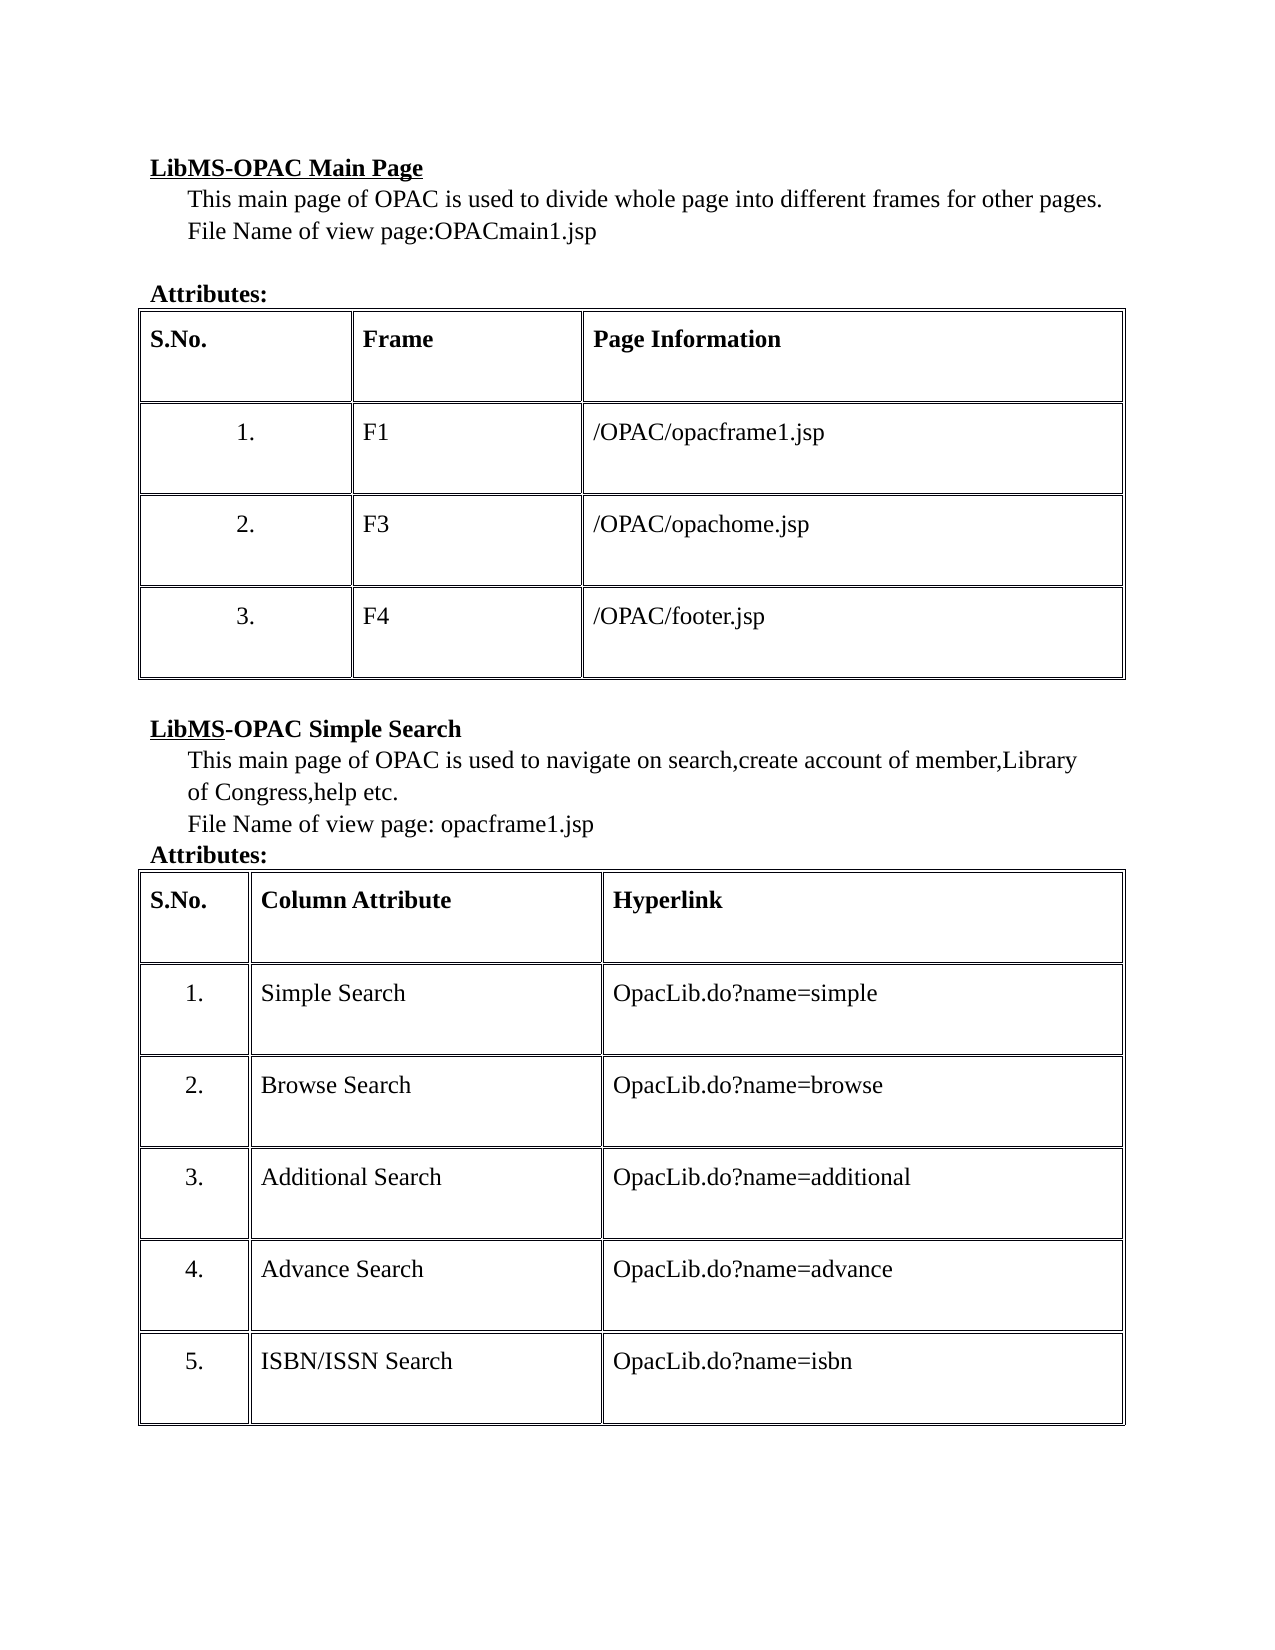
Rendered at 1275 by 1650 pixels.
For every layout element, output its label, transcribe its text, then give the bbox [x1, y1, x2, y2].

table_cell F3 [354, 496, 581, 585]
table_cell 4. [141, 1241, 248, 1330]
text File Name of view page:OPACmain1.jsp [150, 216, 1125, 245]
table_cell OpacLib.do?name=isbn [604, 1334, 1122, 1422]
text LibMS-OPAC Simple Search [150, 714, 1125, 743]
text File Name of view page: opacframe1.jsp [150, 809, 1125, 838]
table_cell OpacLib.do?name=advance [604, 1241, 1122, 1330]
table_cell 2. [141, 1057, 248, 1146]
text LibMS-OPAC Main Page [150, 153, 1125, 182]
table_cell OpacLib.do?name=additional [604, 1149, 1122, 1238]
table_cell /OPAC/opacframe1.jsp [584, 404, 1122, 493]
table_cell /OPAC/opachome.jsp [584, 496, 1122, 585]
table_cell 3. [141, 1149, 248, 1238]
table_header Frame [354, 312, 581, 401]
table_cell 2. [141, 496, 351, 585]
table_cell Simple Search [252, 965, 601, 1054]
table_cell /OPAC/footer.jsp [584, 588, 1122, 677]
table_cell Advance Search [252, 1241, 601, 1330]
table_cell 1. [141, 965, 248, 1054]
table_cell 5. [141, 1334, 248, 1422]
text Attributes: [150, 841, 1125, 869]
table_header S.No. [141, 873, 248, 962]
table_header S.No. [141, 312, 351, 401]
text Attributes: [150, 279, 1125, 308]
table_cell OpacLib.do?name=browse [604, 1057, 1122, 1146]
table_cell 3. [141, 588, 351, 677]
table_header Page Information [584, 312, 1122, 401]
table_cell F1 [354, 404, 581, 493]
table_cell 1. [141, 404, 351, 493]
table_header Hyperlink [604, 873, 1122, 962]
text of Congress,help etc. [150, 777, 1125, 806]
table_cell F4 [354, 588, 581, 677]
text This main page of OPAC is used to divide whole page into different frames for other pages. [150, 184, 1125, 213]
text This main page of OPAC is used to navigate on search,create account of member,Library [150, 746, 1125, 774]
table_header Column Attribute [252, 873, 601, 962]
table_cell OpacLib.do?name=simple [604, 965, 1122, 1054]
table_cell Browse Search [252, 1057, 601, 1146]
table_cell ISBN/ISSN Search [252, 1334, 601, 1422]
table_cell Additional Search [252, 1149, 601, 1238]
